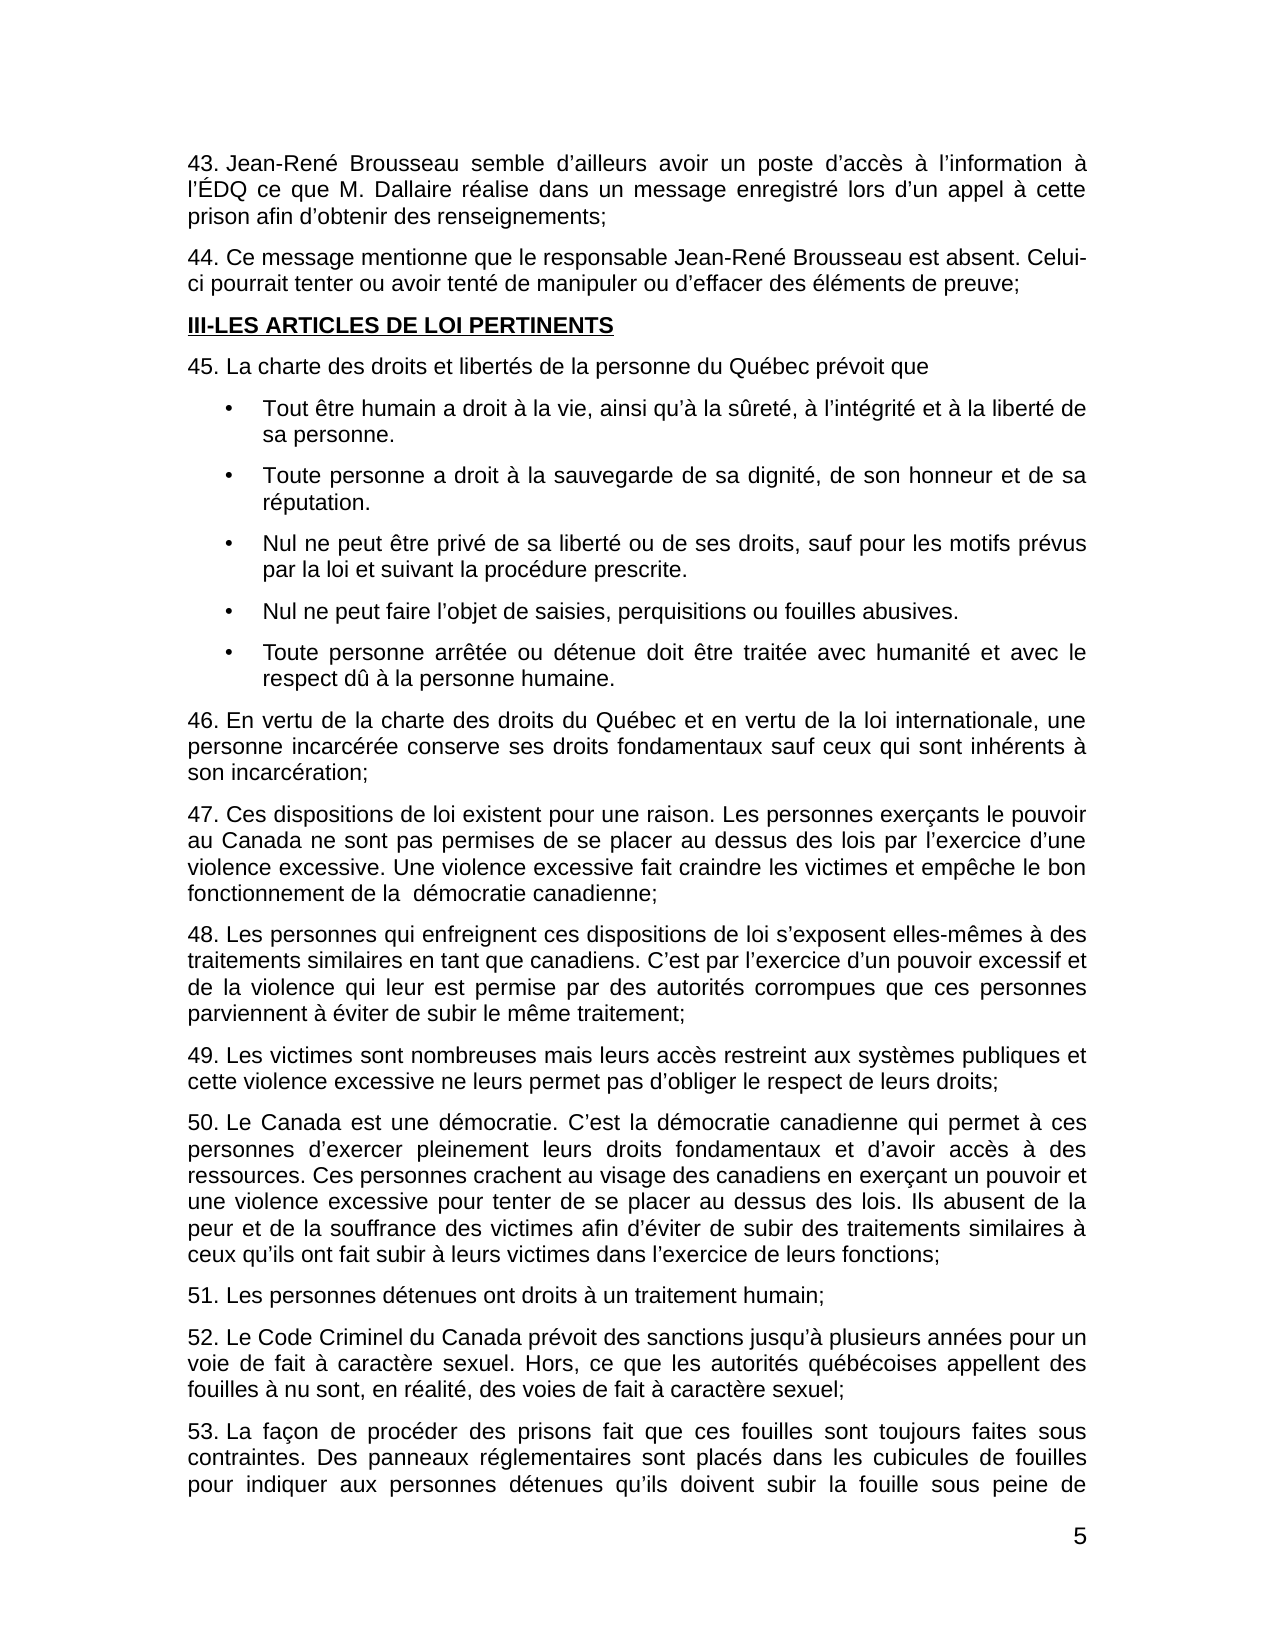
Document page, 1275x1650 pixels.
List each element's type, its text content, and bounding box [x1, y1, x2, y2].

list Les personnes détenues ont droits à un traitement humain; [187, 1282, 1087, 1309]
list Ce message mentionne que le responsable Jean-René Brousseau est absent. Celui-ci pourrait tenter ou avoir tenté de manipuler ou d’effacer des éléments de preuve; [187, 244, 1087, 297]
list Les victimes sont nombreuses mais leurs accès restreint aux systèmes publiques et cette violence excessive ne leurs permet pas d’obliger le respect de leurs droits; [187, 1042, 1087, 1094]
list En vertu de la charte des droits du Québec et en vertu de la loi internationale, une personne incarcérée conserve ses droits fondamentaux sauf ceux qui sont inhérents à son incarcération; [187, 707, 1087, 786]
list Toute personne arrêtée ou détenue doit être traitée avec humanité et avec le respect dû à la personne humaine. [225, 639, 1087, 692]
list La façon de procéder des prisons fait que ces fouilles sont toujours faites sous contraintes. Des panneaux réglementaires sont placés dans les cubicules de fouilles pour indiquer aux personnes détenues qu’ils doivent subir la fouille sous peine de [187, 1418, 1087, 1497]
list Jean-René Brousseau semble d’ailleurs avoir un poste d’accès à l’information à l’ÉDQ ce que M. Dallaire réalise dans un message enregistré lors d’un appel à cette prison afin d’obtenir des renseignements; [187, 150, 1087, 229]
list Les personnes qui enfreignent ces dispositions de loi s’exposent elles-mêmes à des traitements similaires en tant que canadiens. C’est par l’exercice d’un pouvoir excessif et de la violence qui leur est permise par des autorités corrompues que ces personnes parviennent à éviter de subir le même traitement; [187, 921, 1087, 1027]
list Ces dispositions de loi existent pour une raison. Les personnes exerçants le pouvoir au Canada ne sont pas permises de se placer au dessus des lois par l’exercice d’une violence excessive. Une violence excessive fait craindre les victimes et empêche le bon fonctionnement de la démocratie canadienne; [187, 801, 1087, 906]
list Le Code Criminel du Canada prévoit des sanctions jusqu’à plusieurs années pour un voie de fait à caractère sexuel. Hors, ce que les autorités québécoises appellent des fouilles à nu sont, en réalité, des voies de fait à caractère sexuel; [187, 1324, 1087, 1403]
list Tout être humain a droit à la vie, ainsi qu’à la sûreté, à l’intégrité et à la liberté de sa personne. [225, 394, 1087, 447]
list Le Canada est une démocratie. C’est la démocratie canadienne qui permet à ces personnes d’exercer pleinement leurs droits fondamentaux et d’avoir accès à des ressources. Ces personnes crachent au visage des canadiens en exerçant un pouvoir et une violence excessive pour tenter de se placer au dessus des lois. Ils abusent de la peur et de la souffrance des victimes afin d’éviter de subir des traitements similaires à ceux qu’ils ont fait subir à leurs victimes dans l’exercice de leurs fonctions; [187, 1109, 1087, 1267]
list Nul ne peut être privé de sa liberté ou de ses droits, sauf pour les motifs prévus par la loi et suivant la procédure prescrite. [225, 530, 1087, 583]
list Nul ne peut faire l’objet de saisies, perquisitions ou fouilles abusives. [225, 598, 1087, 624]
list Toute personne a droit à la sauvegarde de sa dignité, de son honneur et de sa réputation. [225, 462, 1087, 515]
text III-LES ARTICLES DE LOI PERTINENTS [187, 312, 1087, 338]
list La charte des droits et libertés de la personne du Québec prévoit que [187, 353, 1087, 379]
